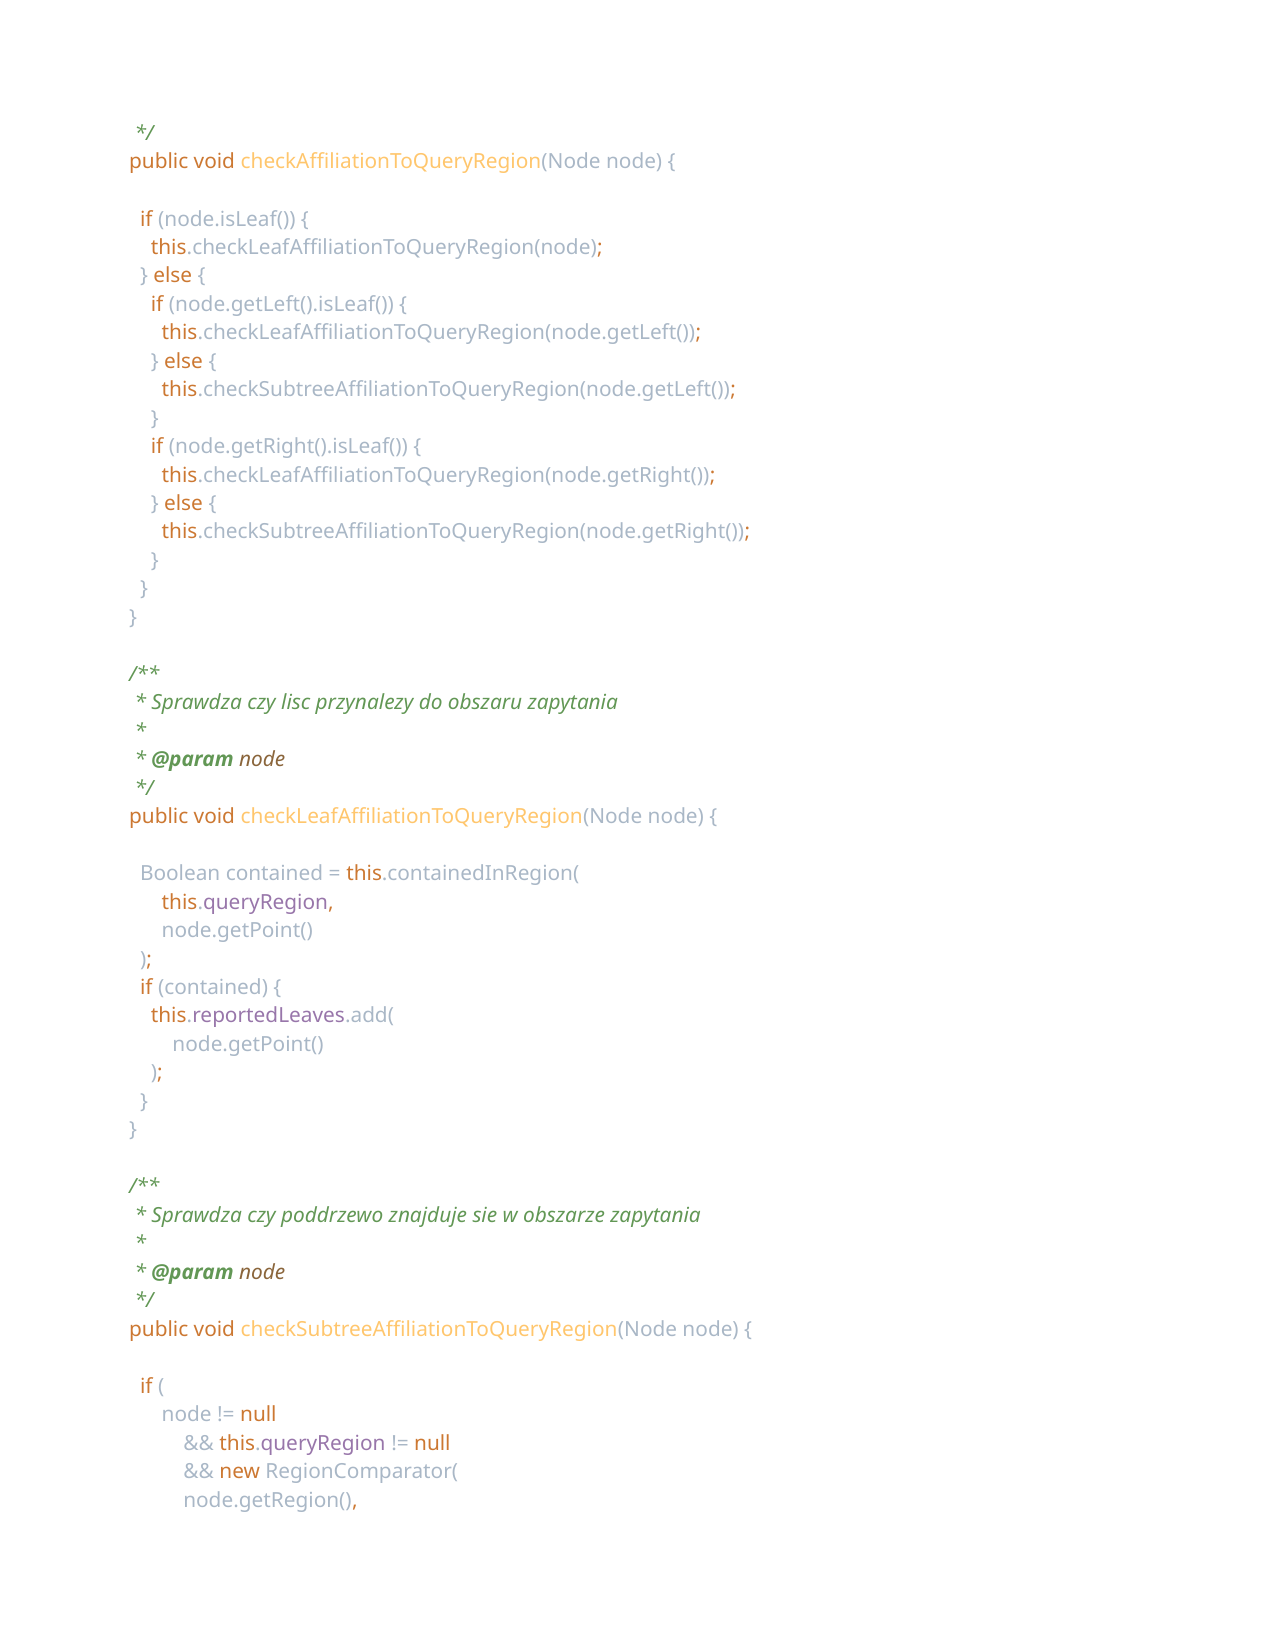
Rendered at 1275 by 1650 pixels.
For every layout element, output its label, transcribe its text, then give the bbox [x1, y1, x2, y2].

text */ public void checkAffiliationToQueryRegion(Node node) { if (node.isLeaf()) { this.checkLeafAffiliationToQueryRegion(node); } else { if (node.getLeft().isLeaf()) { this.checkLeafAffiliationToQueryRegion(node.getLeft()); } else { this.checkSubtreeAffiliationToQueryRegion(node.getLeft()); } if (node.getRight().isLeaf()) { this.checkLeafAffiliationToQueryRegion(node.getRight()); } else { this.checkSubtreeAffiliationToQueryRegion(node.getRight()); } } } /** * Sprawdza czy lisc przynalezy do obszaru zapytania * * @param node */ public void checkLeafAffiliationToQueryRegion(Node node) { Boolean contained = this.containedInRegion( this.queryRegion, node.getPoint() ); if (contained) { this.reportedLeaves.add( node.getPoint() ); } } /** * Sprawdza czy poddrzewo znajduje sie w obszarze zapytania * * @param node */ public void checkSubtreeAffiliationToQueryRegion(Node node) { if ( node != null && this.queryRegion != null && new RegionComparator( node.getRegion(), [118, 118, 1157, 1513]
